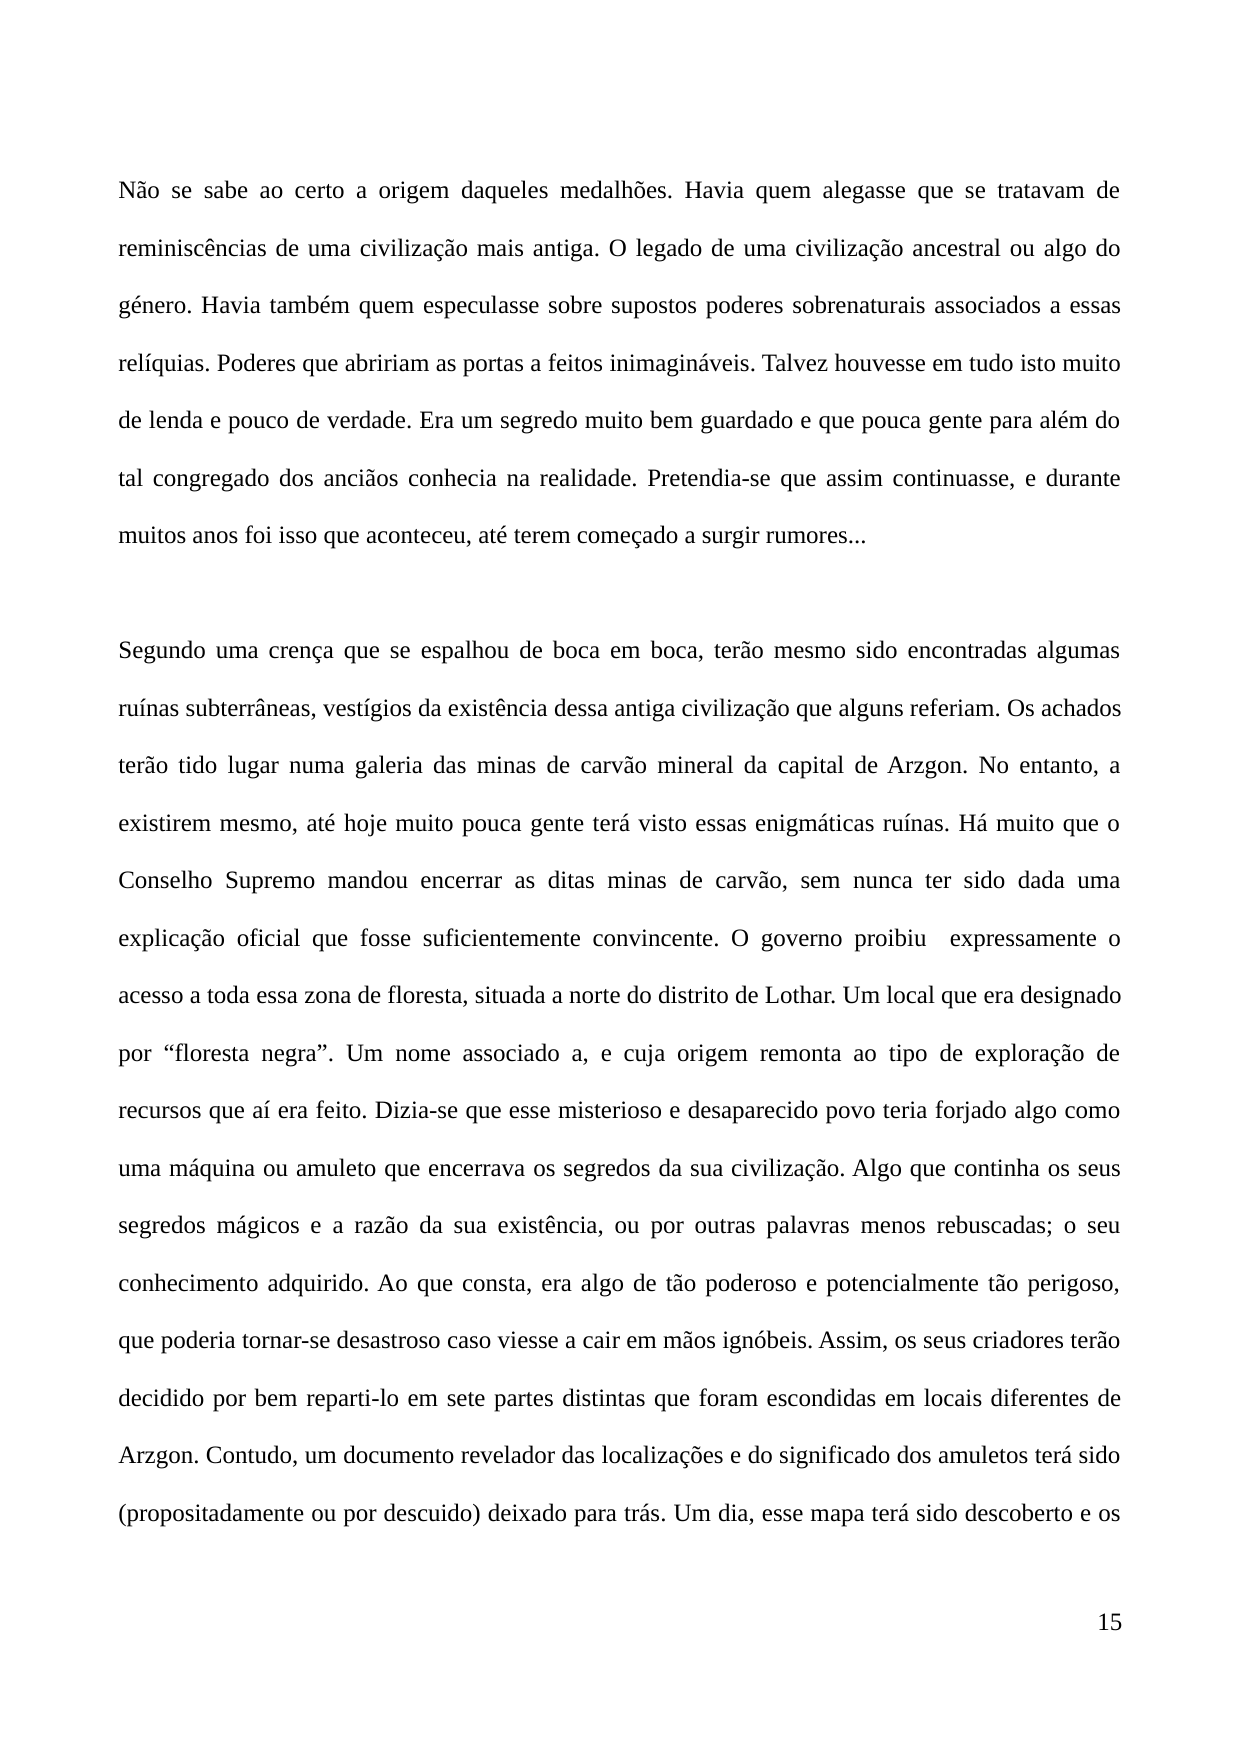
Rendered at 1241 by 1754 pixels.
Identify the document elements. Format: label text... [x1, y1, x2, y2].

text Não se sabe ao certo a origem daqueles medalhões. Havia quem alegasse que se tratavam de reminiscências de uma civilização mais antiga. O legado de uma civilização ancestral ou algo do género. Havia também quem especulasse sobre supostos poderes sobrenaturais associados a essas relíquias. Poderes que abririam as portas a feitos inimagináveis. Talvez houvesse em tudo isto muito de lenda e pouco de verdade. Era um segredo muito bem guardado e que pouca gente para além do tal congregado dos anciãos conhecia na realidade. Pretendia-se que assim continuasse, e durante muitos anos foi isso que aconteceu, até terem começado a surgir rumores... [118, 176, 1122, 549]
text Segundo uma crença que se espalhou de boca em boca, terão mesmo sido encontradas algumas ruínas subterrâneas, vestígios da existência dessa antiga civilização que alguns referiam. Os achados terão tido lugar numa galeria das minas de carvão mineral da capital de Arzgon. No entanto, a existirem mesmo, até hoje muito pouca gente terá visto essas enigmáticas ruínas. Há muito que o Conselho Supremo mandou encerrar as ditas minas de carvão, sem nunca ter sido dada uma explicação oficial que fosse suficientemente convincente. O governo proibiu expressamente o acesso a toda essa zona de floresta, situada a norte do distrito de Lothar. Um local que era designado por “floresta negra”. Um nome associado a, e cuja origem remonta ao tipo de exploração de recursos que aí era feito. Dizia-se que esse misterioso e desaparecido povo teria forjado algo como uma máquina ou amuleto que encerrava os segredos da sua civilização. Algo que continha os seus segredos mágicos e a razão da sua existência, ou por outras palavras menos rebuscadas; o seu conhecimento adquirido. Ao que consta, era algo de tão poderoso e potencialmente tão perigoso, que poderia tornar-se desastroso caso viesse a cair em mãos ignóbeis. Assim, os seus criadores terão decidido por bem reparti-lo em sete partes distintas que foram escondidas em locais diferentes de Arzgon. Contudo, um documento revelador das localizações e do significado dos amuletos terá sido (propositadamente ou por descuido) deixado para trás. Um dia, esse mapa terá sido descoberto e os [118, 636, 1122, 1527]
